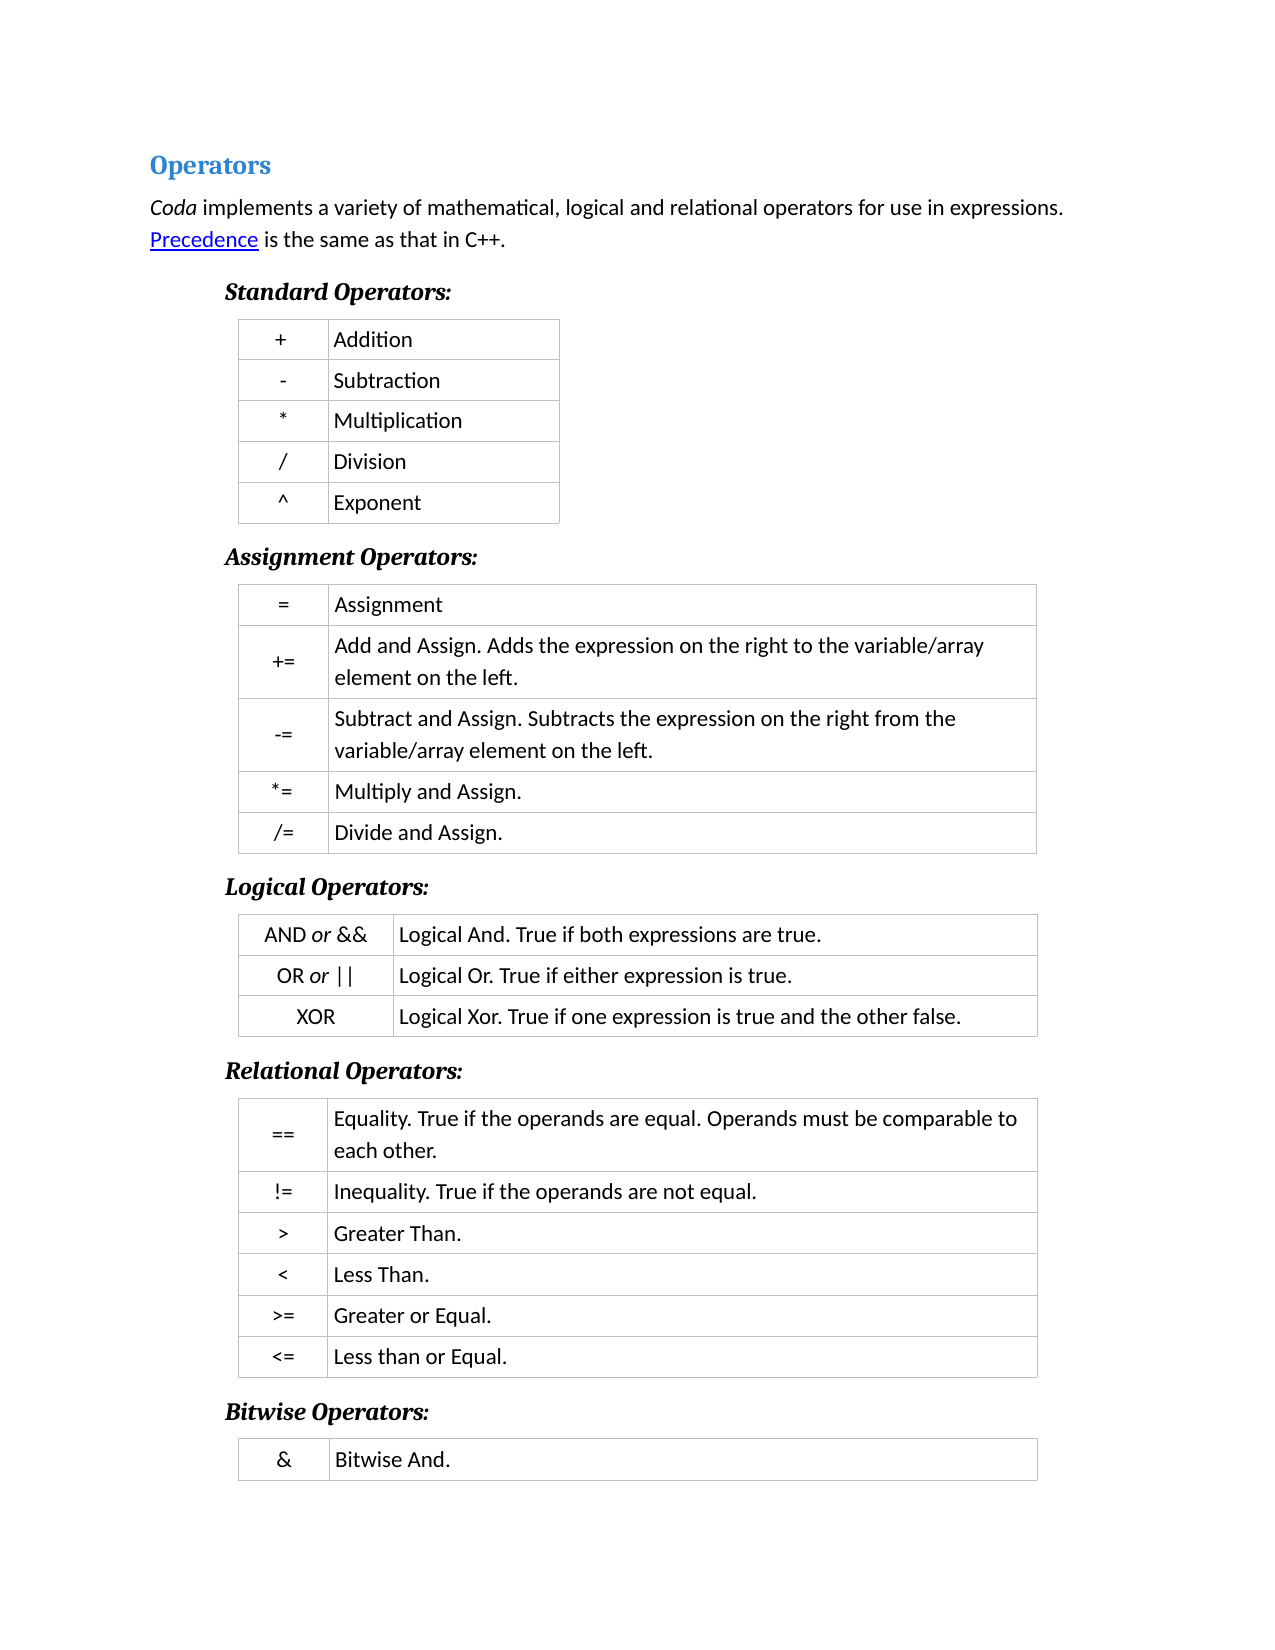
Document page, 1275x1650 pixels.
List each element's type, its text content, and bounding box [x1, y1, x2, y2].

table_header Bitwise And. [330, 1439, 1037, 1479]
table_cell >= [239, 1296, 327, 1336]
table_cell OR or || [239, 956, 393, 995]
table_cell Divide and Assign. [329, 813, 1036, 852]
table_cell <= [239, 1337, 327, 1377]
table_cell Less than or Equal. [328, 1337, 1037, 1377]
subtitle Logical Operators: [225, 873, 1125, 902]
table_header + [239, 320, 328, 359]
table_cell += [239, 626, 328, 698]
subtitle Operators [150, 150, 1125, 181]
table_cell Greater or Equal. [328, 1296, 1037, 1336]
table_cell Greater Than. [328, 1213, 1037, 1253]
table_cell -= [239, 699, 328, 771]
table_cell < [239, 1254, 327, 1294]
table_cell > [239, 1213, 327, 1253]
table_cell XOR [239, 996, 393, 1036]
subtitle Assignment Operators: [225, 543, 1125, 572]
table_header Logical And. True if both expressions are true. [394, 915, 1037, 954]
table_header Assignment [329, 585, 1036, 625]
text Coda implements a variety of mathematical, logical and relational operators for use in expressions. Precedence is the same as that in C++. [150, 193, 1125, 253]
table_cell Logical Or. True if either expression is true. [394, 956, 1037, 995]
table_cell Division [329, 442, 559, 482]
table_cell Exponent [329, 483, 559, 523]
table_cell Multiply and Assign. [329, 772, 1036, 812]
table_cell Multiplication [329, 401, 559, 441]
table_header == [239, 1099, 327, 1171]
subtitle Standard Operators: [225, 278, 1125, 307]
table_header AND or && [239, 915, 393, 954]
table_cell Add and Assign. Adds the expression on the right to the variable/array element on the left. [329, 626, 1036, 698]
table_cell Subtraction [329, 360, 559, 400]
table_header Equality. True if the operands are equal. Operands must be comparable to each other. [328, 1099, 1037, 1171]
table_cell != [239, 1172, 327, 1212]
table_cell Inequality. True if the operands are not equal. [328, 1172, 1037, 1212]
table_cell *= [239, 772, 328, 812]
table_cell * [239, 401, 328, 441]
table_cell / [239, 442, 328, 482]
subtitle Bitwise Operators: [225, 1398, 1125, 1427]
table_header & [239, 1439, 329, 1479]
subtitle Relational Operators: [225, 1057, 1125, 1086]
table_cell Logical Xor. True if one expression is true and the other false. [394, 996, 1037, 1036]
table_cell Subtract and Assign. Subtracts the expression on the right from the variable/array element on the left. [329, 699, 1036, 771]
table_header Addition [329, 320, 559, 359]
table_cell Less Than. [328, 1254, 1037, 1294]
table_cell ^ [239, 483, 328, 523]
table_header = [239, 585, 328, 625]
table_cell - [239, 360, 328, 400]
table_cell /= [239, 813, 328, 852]
